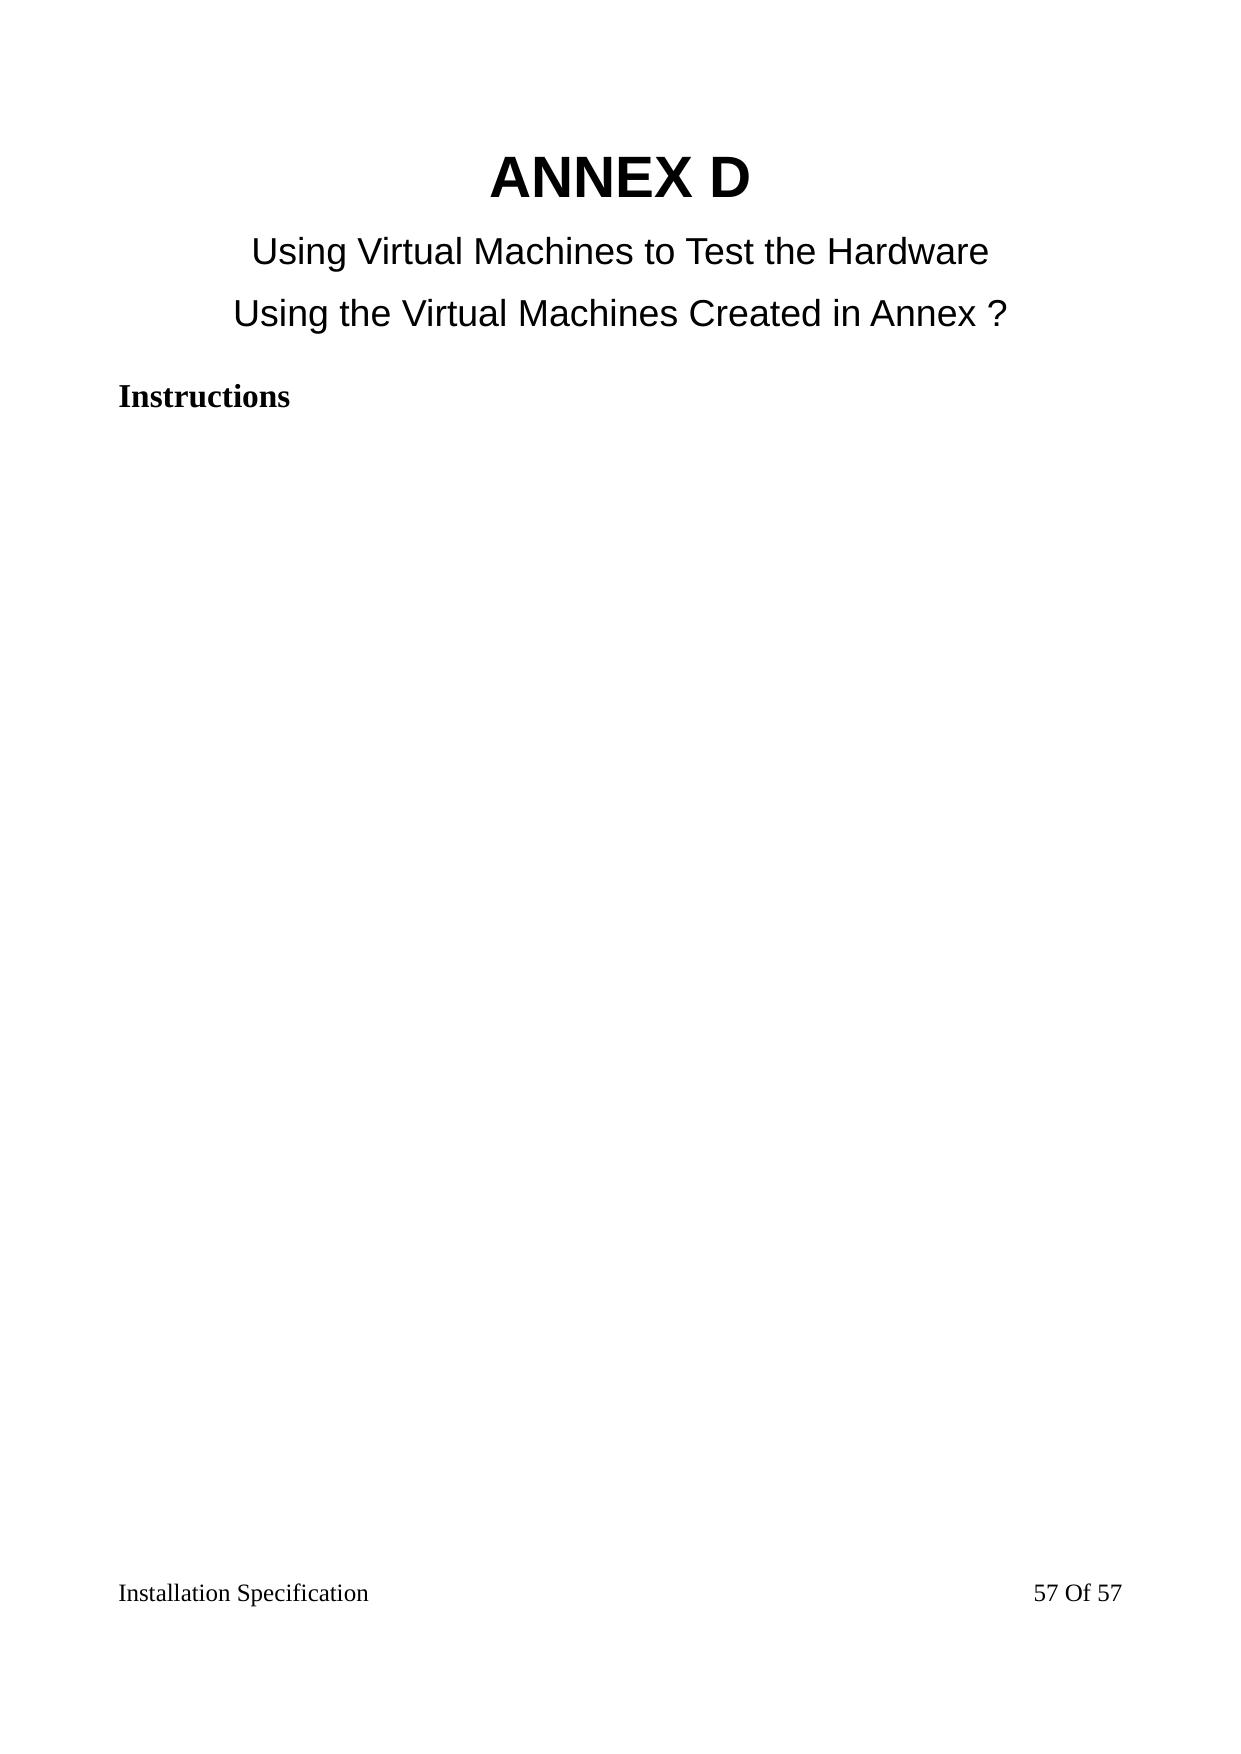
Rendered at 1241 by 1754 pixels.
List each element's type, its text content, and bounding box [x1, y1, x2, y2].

subtitle Using the Virtual Machines Created in Annex ? [118, 291, 1122, 334]
subtitle Instructions [118, 376, 1122, 414]
title ANNEX D [118, 143, 1122, 210]
subtitle Using Virtual Machines to Test the Hardware [118, 229, 1122, 272]
